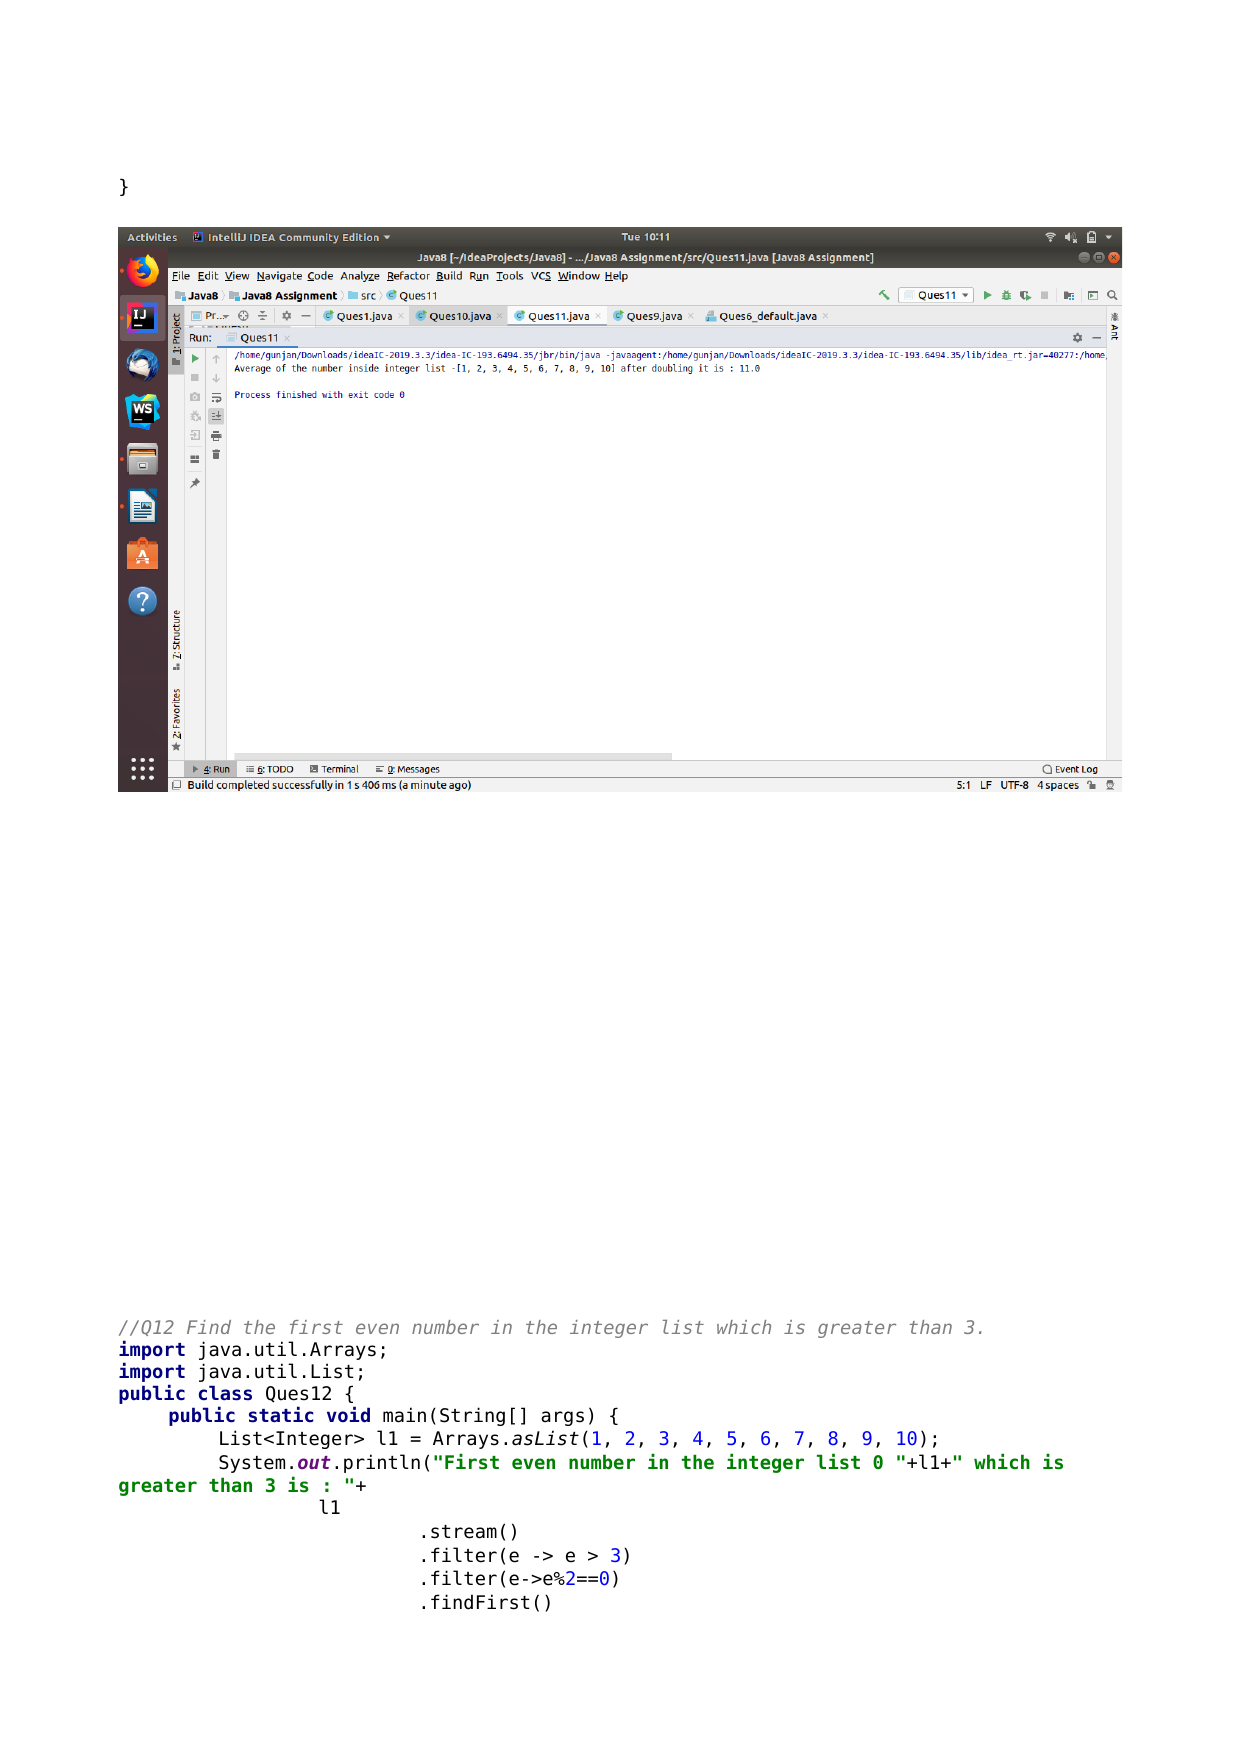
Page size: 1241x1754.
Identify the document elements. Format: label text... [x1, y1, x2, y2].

text import java.util.Arrays; [118, 1339, 1122, 1361]
text .filter(e -> e > 3) [118, 1545, 1122, 1568]
text List<Integer> l1 = Arrays.asList(1, 2, 3, 4, 5, 6, 7, 8, 9, 10); [118, 1428, 1122, 1452]
text //Q12 Find the first even number in the integer list which is greater than 3. [118, 1317, 1122, 1339]
text import java.util.List; [118, 1361, 1122, 1383]
text l1 [118, 1497, 1122, 1521]
text public class Ques12 { [118, 1383, 1122, 1404]
text .stream() [118, 1521, 1122, 1545]
text .findFirst() [118, 1592, 1122, 1616]
text System.out.println("First even number in the integer list 0 "+l1+" which is greater than 3 is : "+ [118, 1452, 1122, 1497]
text .filter(e->e%2==0) [118, 1568, 1122, 1592]
text public static void main(String[] args) { [118, 1404, 1122, 1428]
text } [118, 176, 1122, 198]
picture [118, 227, 1123, 792]
